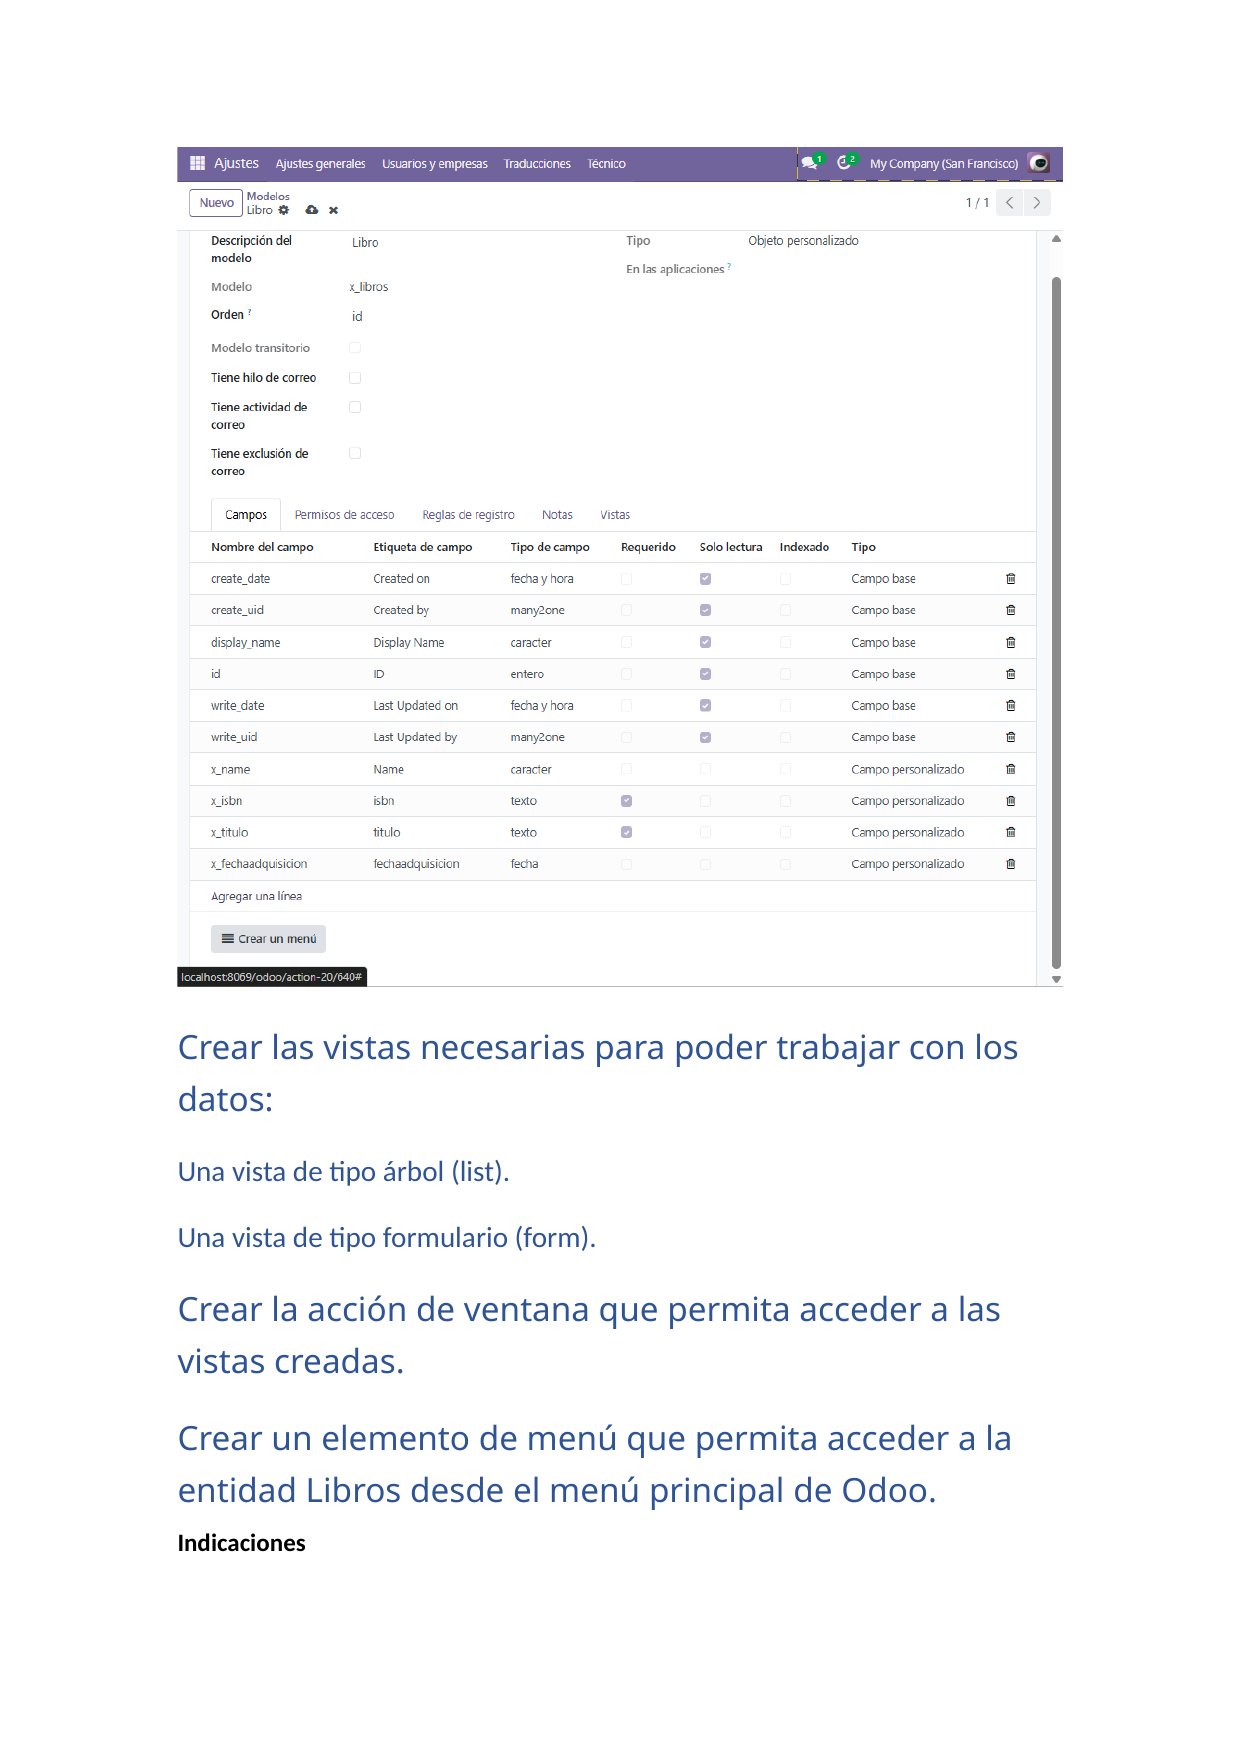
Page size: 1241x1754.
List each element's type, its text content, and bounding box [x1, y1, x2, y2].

text Indicaciones [177, 1527, 1063, 1558]
subtitle Crear un elemento de menú que permita acceder a la entidad Libros desde el menú principal de Odoo. [177, 1415, 1063, 1512]
subtitle Una vista de tipo formulario (form). [177, 1219, 1063, 1255]
subtitle Crear la acción de ventana que permita acceder a las vistas creadas. [177, 1285, 1063, 1383]
subtitle Una vista de tipo árbol (list). [177, 1153, 1063, 1189]
subtitle Crear las vistas necesarias para poder trabajar con los datos: [177, 1024, 1063, 1122]
